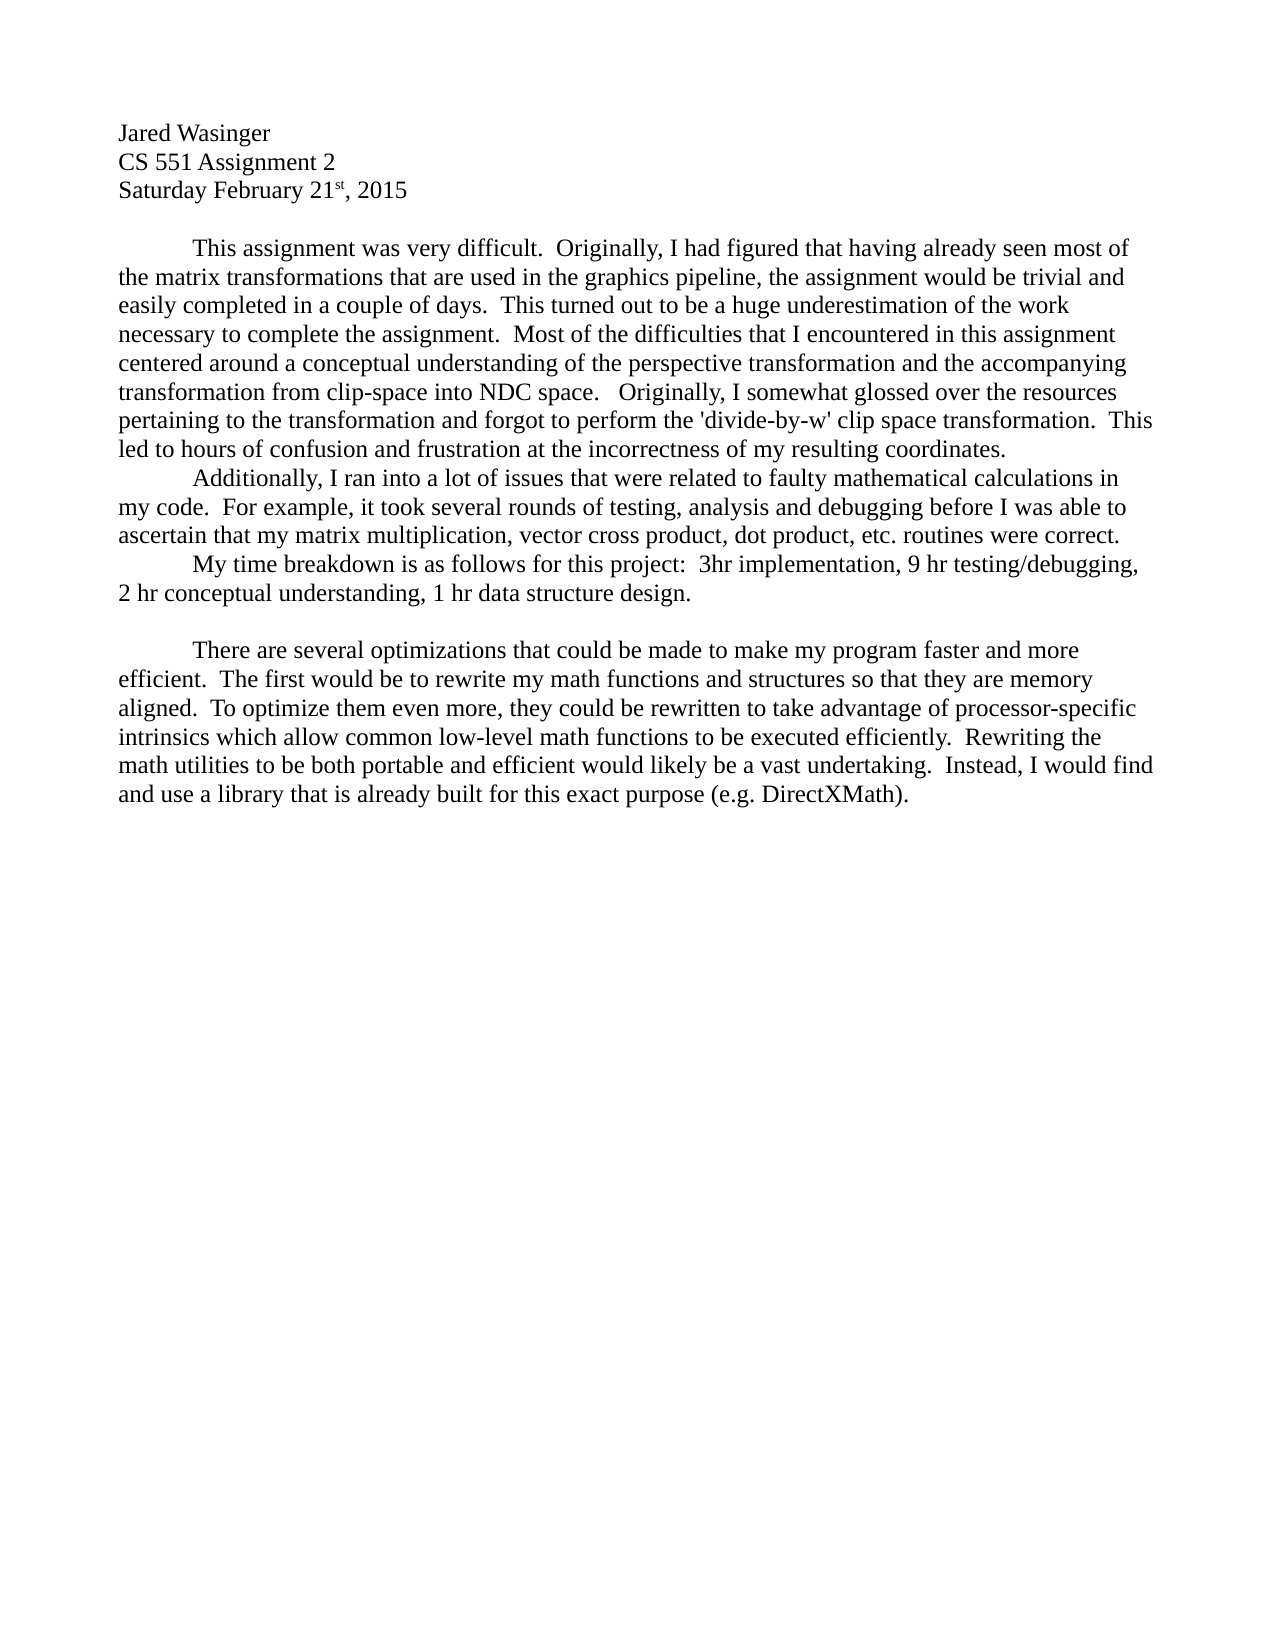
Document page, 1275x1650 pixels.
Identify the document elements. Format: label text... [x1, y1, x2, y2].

text Jared Wasinger [118, 118, 1157, 147]
text Additionally, I ran into a lot of issues that were related to faulty mathematical calculations in my code. For example, it took several rounds of testing, analysis and debugging before I was able to ascertain that my matrix multiplication, vector cross product, dot product, etc. routines were correct. [118, 463, 1157, 549]
text Saturday February 21st, 2015 [118, 176, 1157, 204]
text CS 551 Assignment 2 [118, 147, 1157, 176]
text My time breakdown is as follows for this project: 3hr implementation, 9 hr testing/debugging, 2 hr conceptual understanding, 1 hr data structure design. [118, 549, 1157, 607]
text This assignment was very difficult. Originally, I had figured that having already seen most of the matrix transformations that are used in the graphics pipeline, the assignment would be trivial and easily completed in a couple of days. This turned out to be a huge underestimation of the work necessary to complete the assignment. Most of the difficulties that I encountered in this assignment centered around a conceptual understanding of the perspective transformation and the accompanying transformation from clip-space into NDC space. Originally, I somewhat glossed over the resources pertaining to the transformation and forgot to perform the 'divide-by-w' clip space transformation. This led to hours of confusion and frustration at the incorrectness of my resulting coordinates. [118, 233, 1157, 463]
text There are several optimizations that could be made to make my program faster and more efficient. The first would be to rewrite my math functions and structures so that they are memory aligned. To optimize them even more, they could be rewritten to take advantage of processor-specific intrinsics which allow common low-level math functions to be executed efficiently. Rewriting the math utilities to be both portable and efficient would likely be a vast undertaking. Instead, I would find and use a library that is already built for this exact purpose (e.g. DirectXMath). [118, 636, 1157, 808]
